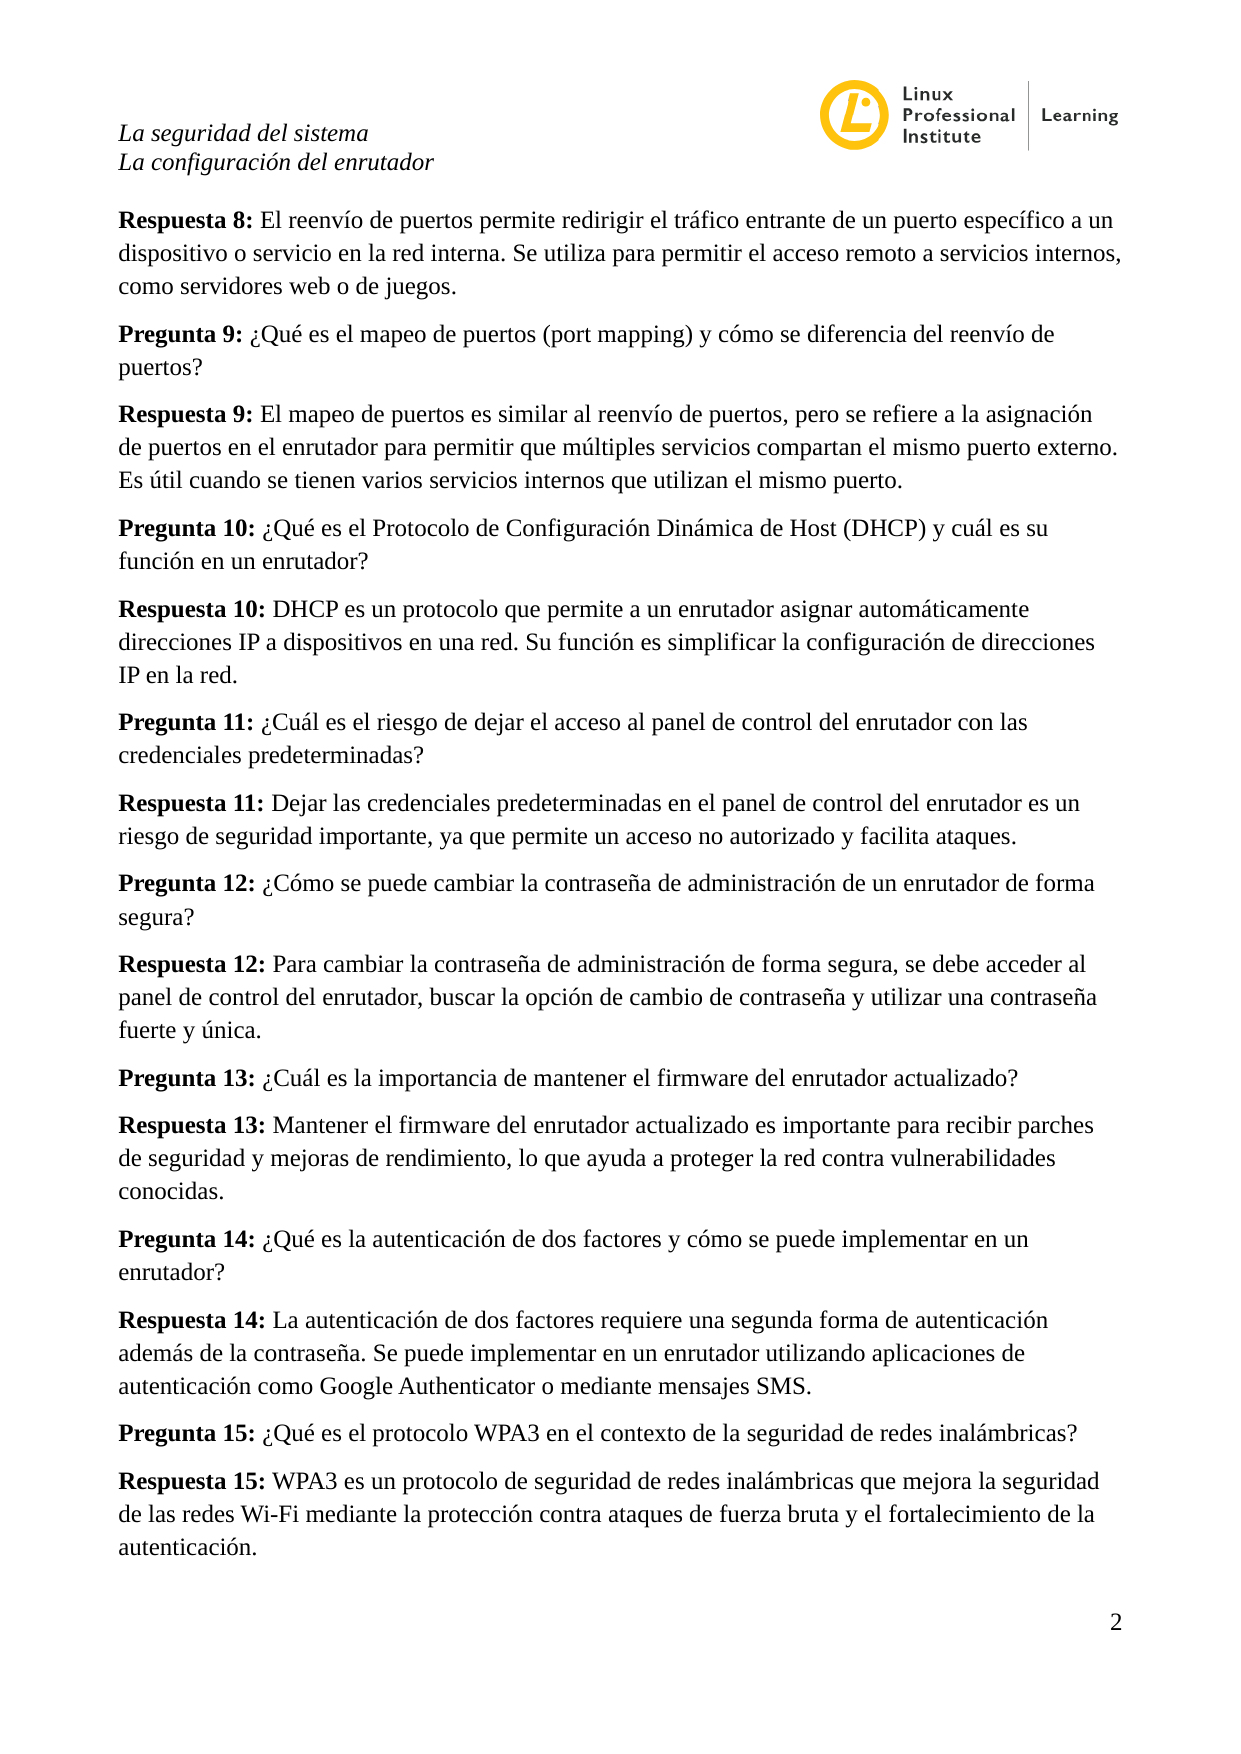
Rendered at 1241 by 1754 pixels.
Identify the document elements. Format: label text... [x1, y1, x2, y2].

text Respuesta 10: DHCP es un protocolo que permite a un enrutador asignar automáticamente direcciones IP a dispositivos en una red. Su función es simplificar la configuración de direcciones IP en la red. [118, 594, 1122, 688]
text Pregunta 12: ¿Cómo se puede cambiar la contraseña de administración de un enrutador de forma segura? [118, 868, 1122, 930]
text Pregunta 15: ¿Qué es el protocolo WPA3 en el contexto de la seguridad de redes inalámbricas? [118, 1418, 1122, 1447]
text Respuesta 13: Mantener el firmware del enrutador actualizado es importante para recibir parches de seguridad y mejoras de rendimiento, lo que ayuda a proteger la red contra vulnerabilidades conocidas. [118, 1110, 1122, 1205]
text Pregunta 9: ¿Qué es el mapeo de puertos (port mapping) y cómo se diferencia del reenvío de puertos? [118, 319, 1122, 381]
text Respuesta 9: El mapeo de puertos es similar al reenvío de puertos, pero se refiere a la asignación de puertos en el enrutador para permitir que múltiples servicios compartan el mismo puerto externo. Es útil cuando se tienen varios servicios internos que utilizan el mismo puerto. [118, 399, 1122, 494]
text Respuesta 8: El reenvío de puertos permite redirigir el tráfico entrante de un puerto específico a un dispositivo o servicio en la red interna. Se utiliza para permitir el acceso remoto a servicios internos, como servidores web o de juegos. [118, 205, 1122, 300]
text Respuesta 12: Para cambiar la contraseña de administración de forma segura, se debe acceder al panel de control del enrutador, buscar la opción de cambio de contraseña y utilizar una contraseña fuerte y única. [118, 949, 1122, 1044]
text Pregunta 13: ¿Cuál es la importancia de mantener el firmware del enrutador actualizado? [118, 1063, 1122, 1092]
text Respuesta 15: WPA3 es un protocolo de seguridad de redes inalámbricas que mejora la seguridad de las redes Wi-Fi mediante la protección contra ataques de fuerza bruta y el fortalecimiento de la autenticación. [118, 1466, 1122, 1561]
text Pregunta 10: ¿Qué es el Protocolo de Configuración Dinámica de Host (DHCP) y cuál es su función en un enrutador? [118, 513, 1122, 575]
picture [819, 79, 1119, 151]
text Pregunta 14: ¿Qué es la autenticación de dos factores y cómo se puede implementar en un enrutador? [118, 1224, 1122, 1286]
text Respuesta 11: Dejar las credenciales predeterminadas en el panel de control del enrutador es un riesgo de seguridad importante, ya que permite un acceso no autorizado y facilita ataques. [118, 788, 1122, 850]
text Pregunta 11: ¿Cuál es el riesgo de dejar el acceso al panel de control del enrutador con las credenciales predeterminadas? [118, 707, 1122, 769]
text Respuesta 14: La autenticación de dos factores requiere una segunda forma de autenticación además de la contraseña. Se puede implementar en un enrutador utilizando aplicaciones de autenticación como Google Authenticator o mediante mensajes SMS. [118, 1305, 1122, 1399]
